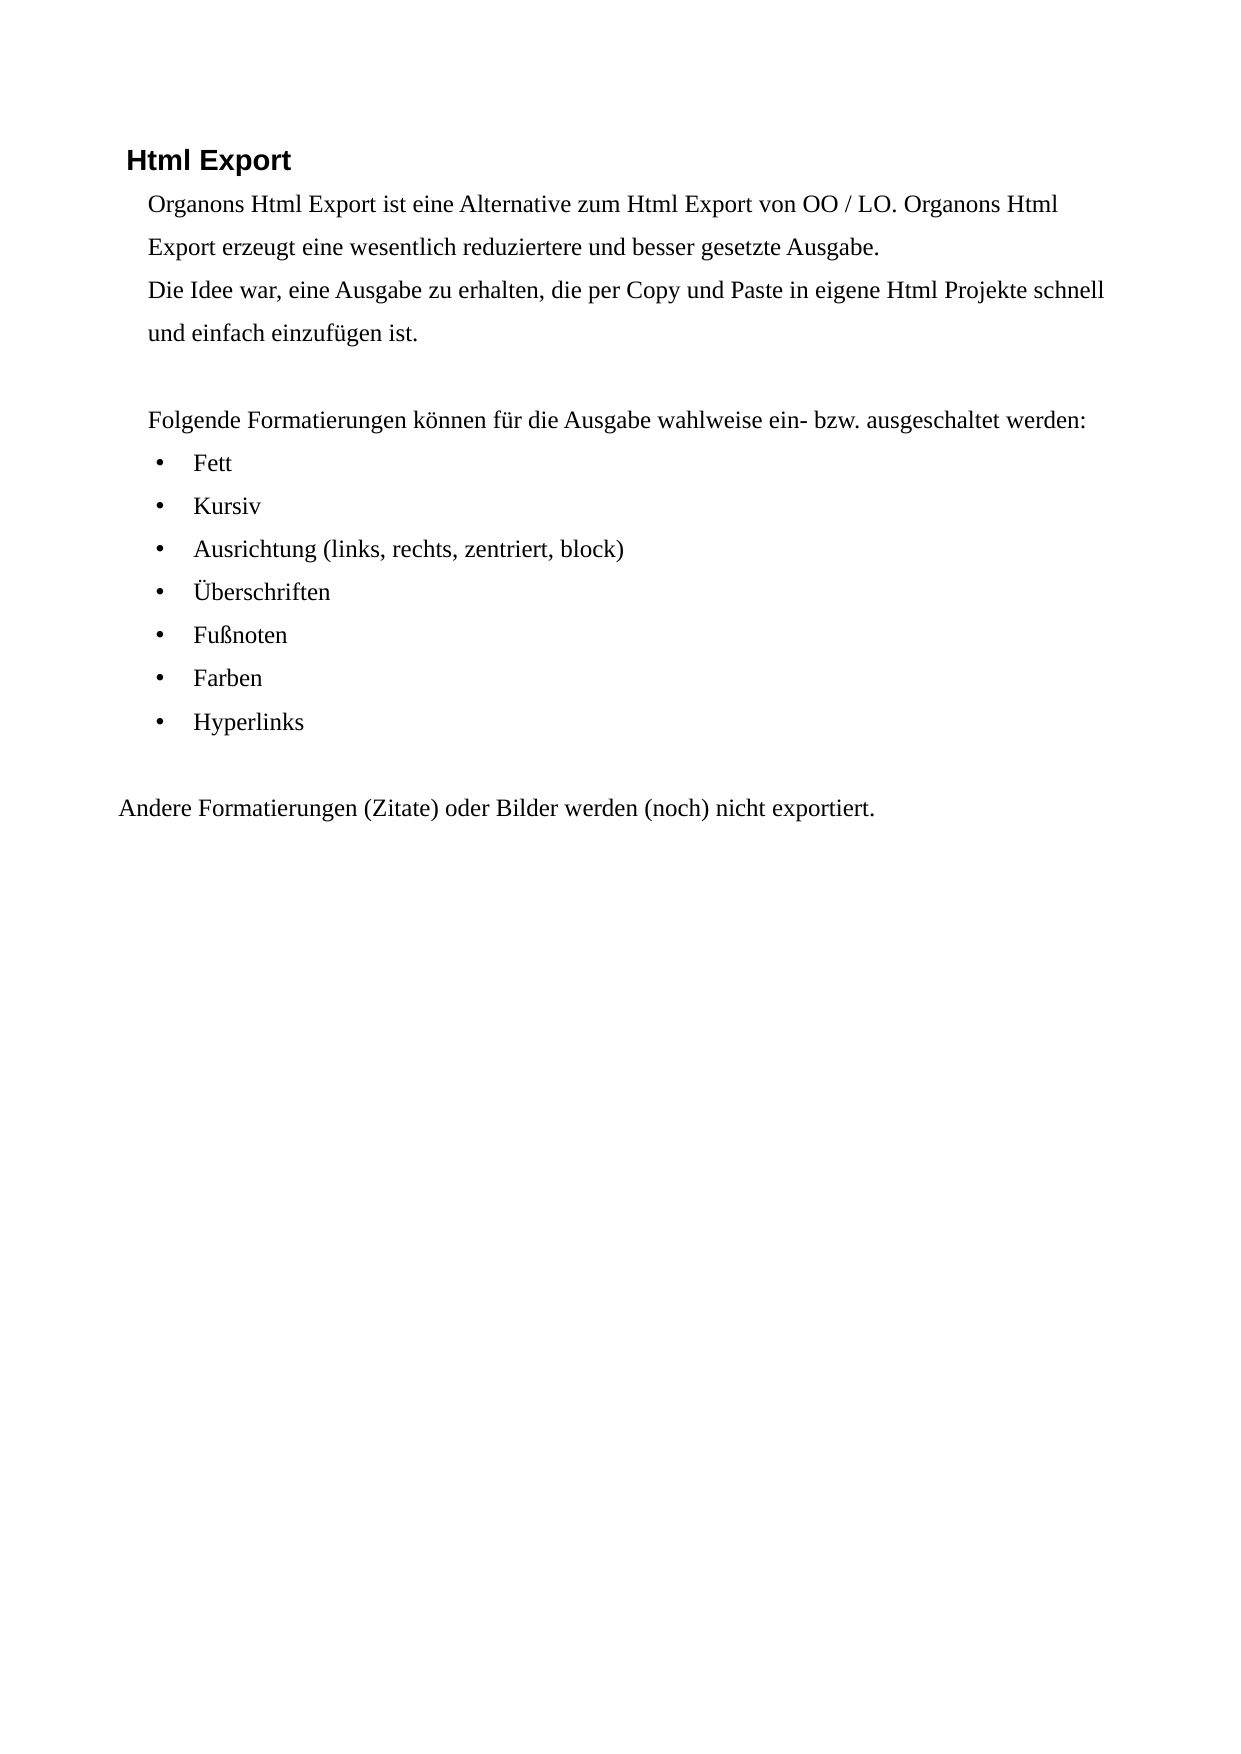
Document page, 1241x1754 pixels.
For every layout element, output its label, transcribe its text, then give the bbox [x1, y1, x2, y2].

list Hyperlinks [156, 707, 1122, 735]
subtitle Html Export [118, 143, 1122, 177]
text Folgende Formatierungen können für die Ausgabe wahlweise ein- bzw. ausgeschaltet werden: [148, 405, 1122, 433]
text Andere Formatierungen (Zitate) oder Bilder werden (noch) nicht exportiert. [118, 793, 1122, 822]
text Organons Html Export ist eine Alternative zum Html Export von OO / LO. Organons Html Export erzeugt eine wesentlich reduziertere und besser gesetzte Ausgabe. [148, 189, 1122, 261]
list Fett [156, 448, 1122, 477]
list Überschriften [156, 577, 1122, 606]
list Ausrichtung (links, rechts, zentriert, block) [156, 534, 1122, 563]
list Fußnoten [156, 620, 1122, 649]
text Die Idee war, eine Ausgabe zu erhalten, die per Copy und Paste in eigene Html Projekte schnell und einfach einzufügen ist. [148, 275, 1122, 347]
list Farben [156, 663, 1122, 692]
list Kursiv [156, 491, 1122, 520]
